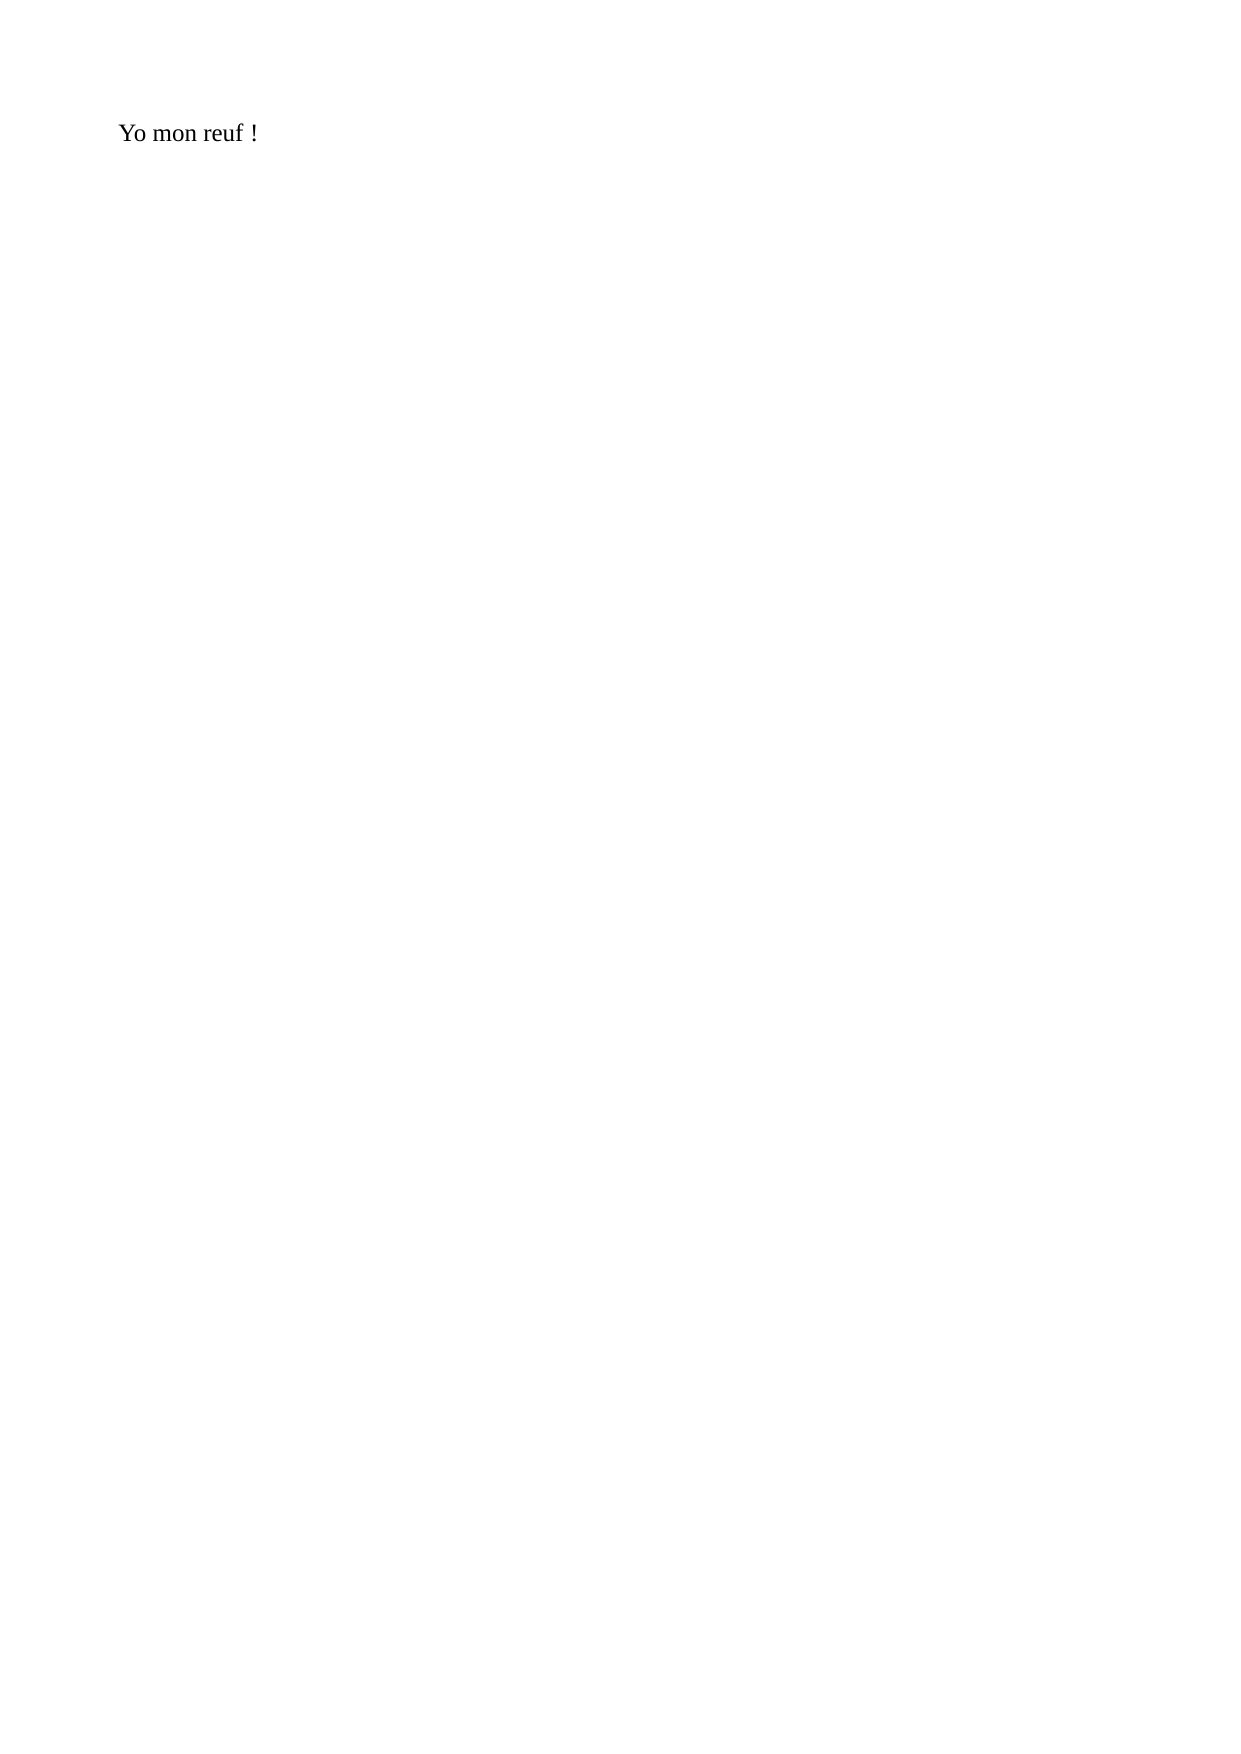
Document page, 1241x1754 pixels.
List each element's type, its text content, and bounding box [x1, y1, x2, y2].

text Yo mon reuf ! [118, 118, 1122, 147]
